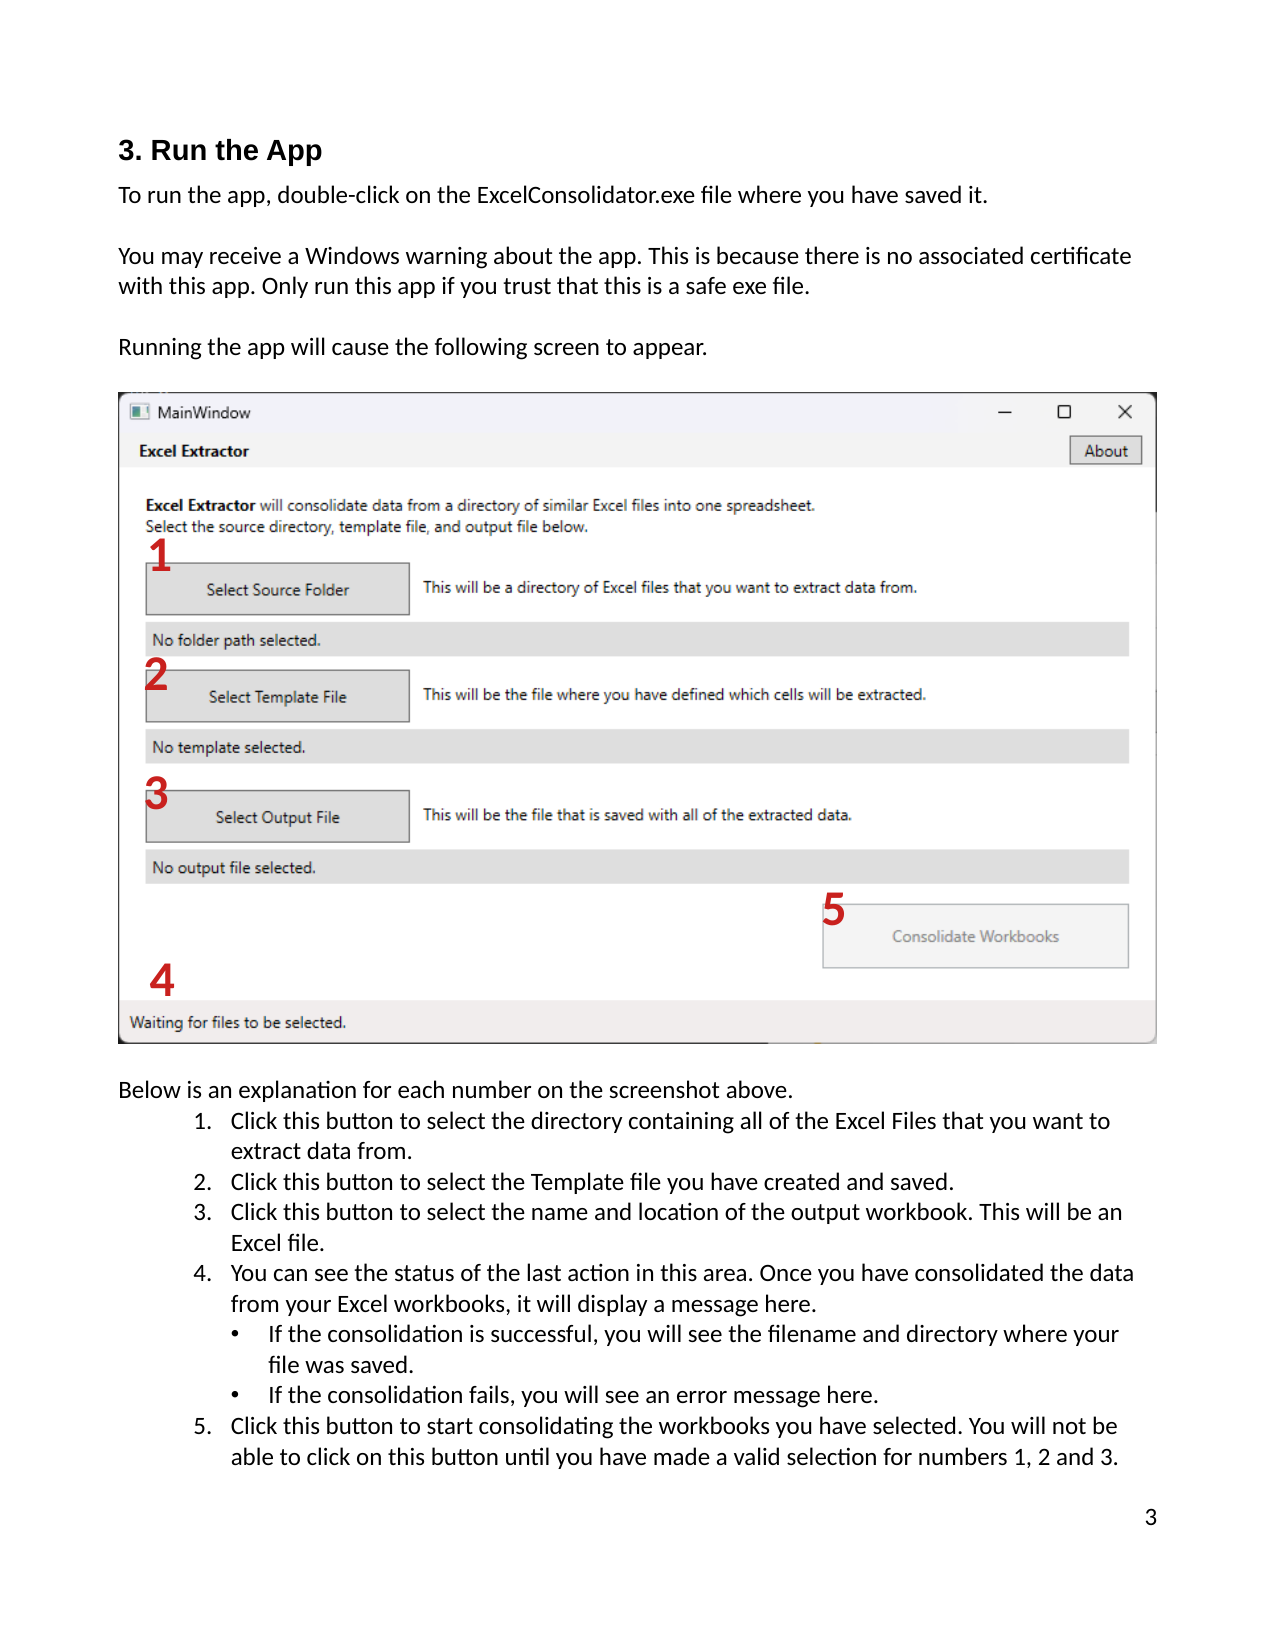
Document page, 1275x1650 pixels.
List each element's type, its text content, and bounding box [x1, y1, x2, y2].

list Click this button to select the name and location of the output workbook. This will be an Excel file. [193, 1196, 1157, 1257]
text Below is an explanation for each number on the screenshot above. [118, 1074, 1157, 1105]
list Click this button to select the directory containing all of the Excel Files that you want to extract data from. [193, 1105, 1157, 1166]
text Running the app will cause the following screen to appear. [118, 331, 1157, 362]
list You can see the status of the last action in this area. Once you have consolidated the data from your Excel workbooks, it will display a message here. [193, 1257, 1157, 1318]
text You may receive a Windows warning about the app. This is because there is no associated certificate with this app. Only run this app if you trust that this is a safe exe file. [118, 240, 1157, 301]
list Click this button to start consolidating the workbooks you have selected. You will not be able to click on this button until you have made a valid selection for numbers 1, 2 and 3. [193, 1410, 1157, 1471]
list If the consolidation is successful, you will see the filename and directory where your file was saved. [231, 1318, 1157, 1379]
subtitle 3. Run the App [118, 133, 1157, 166]
picture [118, 392, 1157, 1044]
list If the consolidation fails, you will see an error message here. [231, 1379, 1157, 1410]
text To run the app, double-click on the ExcelConsolidator.exe file where you have saved it. [118, 179, 1157, 209]
list Click this button to select the Template file you have created and saved. [193, 1166, 1157, 1196]
